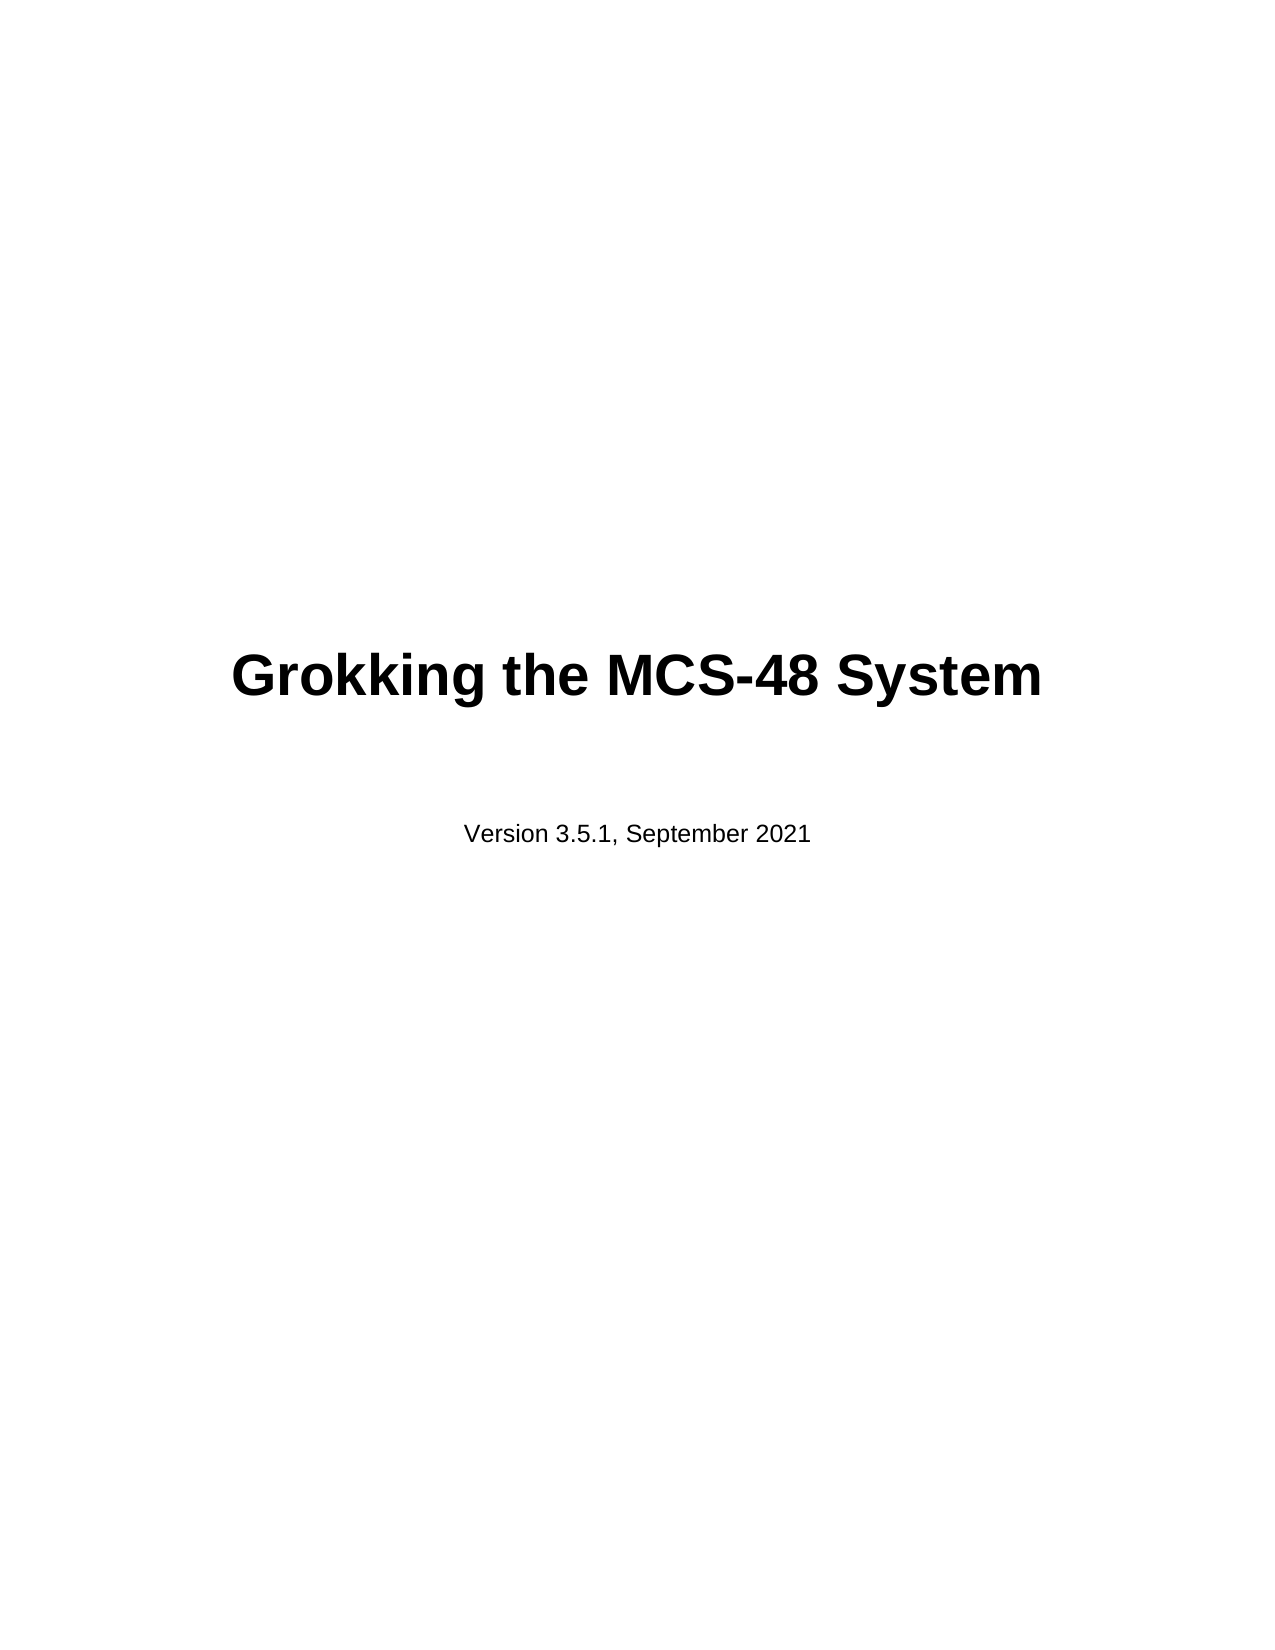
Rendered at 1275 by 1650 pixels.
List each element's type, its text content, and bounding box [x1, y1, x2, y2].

text Version 3.5.1, September 2021 [118, 820, 1157, 848]
text Grokking the MCS-48 System [118, 643, 1157, 708]
